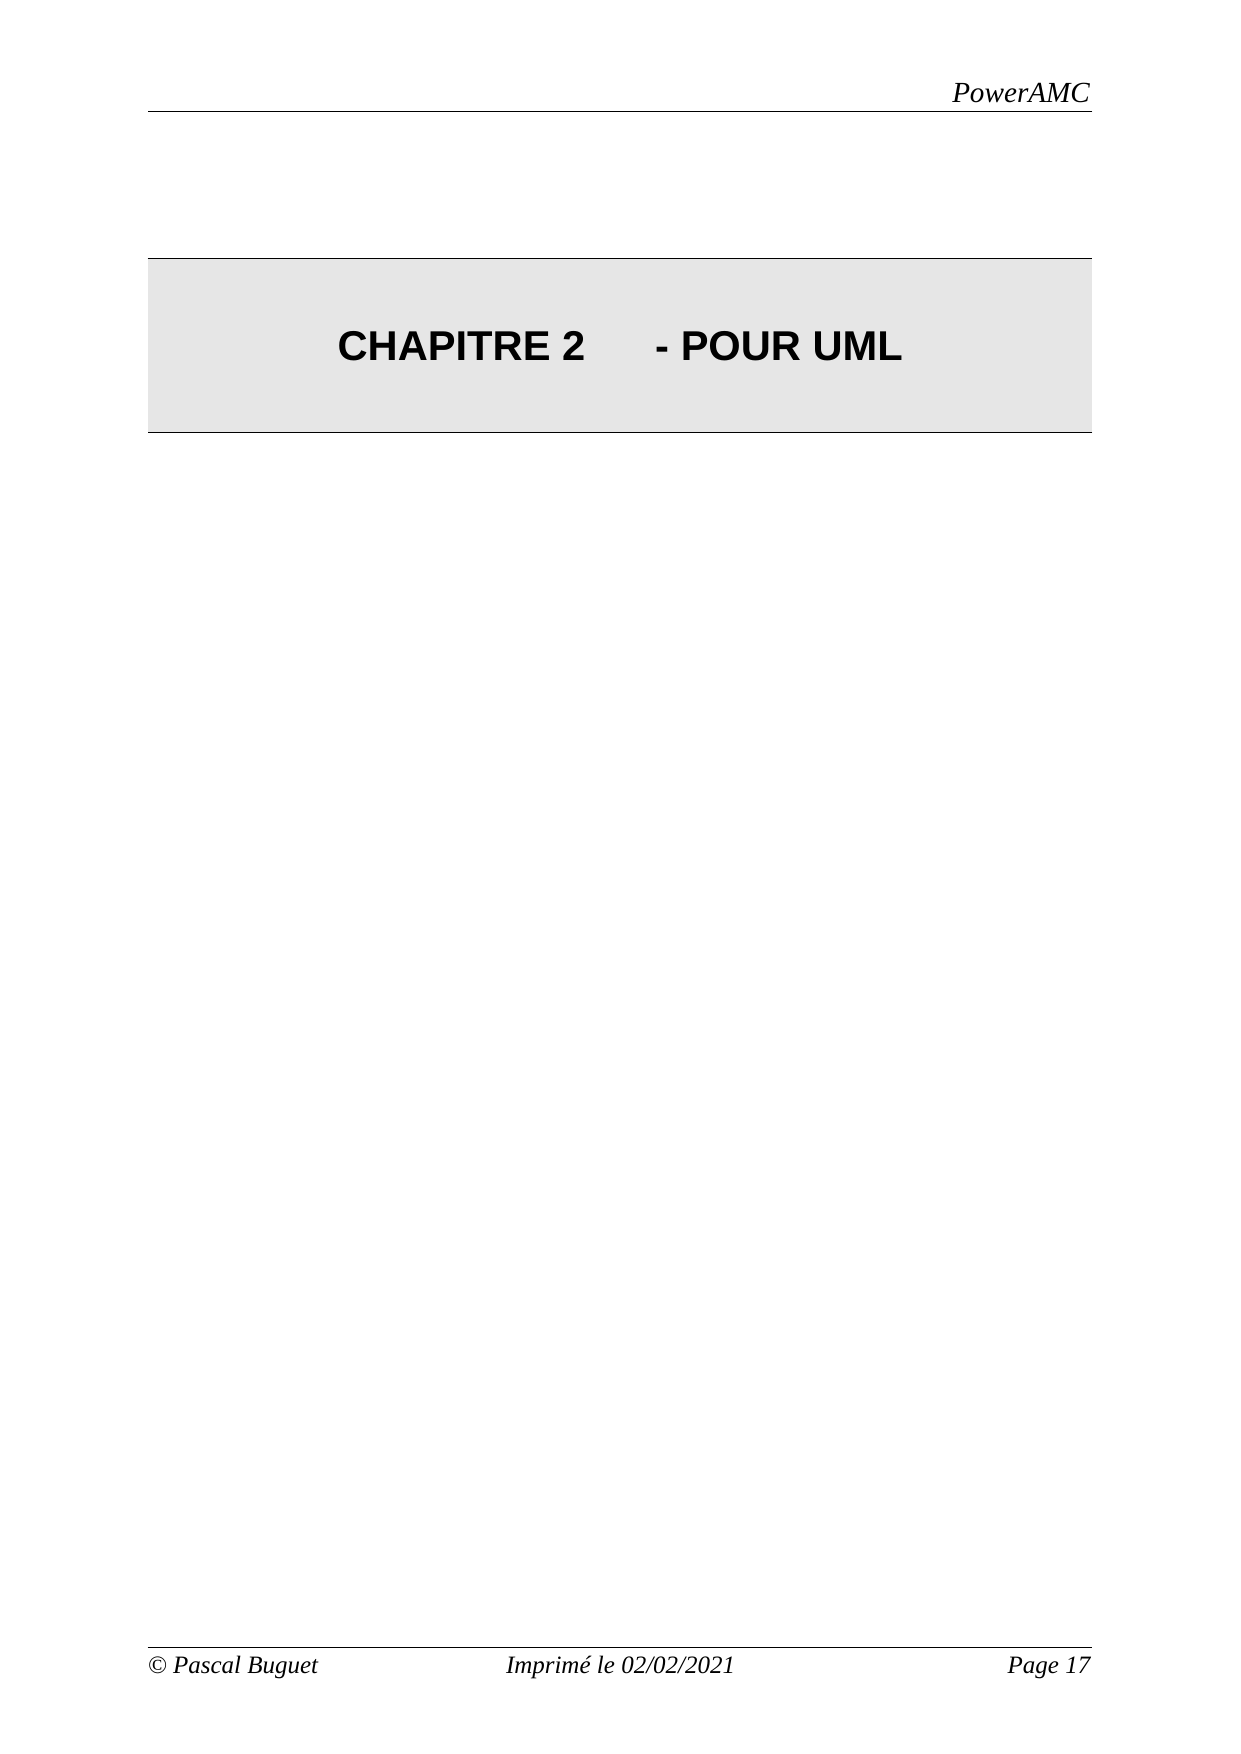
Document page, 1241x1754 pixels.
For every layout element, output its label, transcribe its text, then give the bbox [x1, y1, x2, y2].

subtitle - Pour UML [148, 259, 1092, 432]
